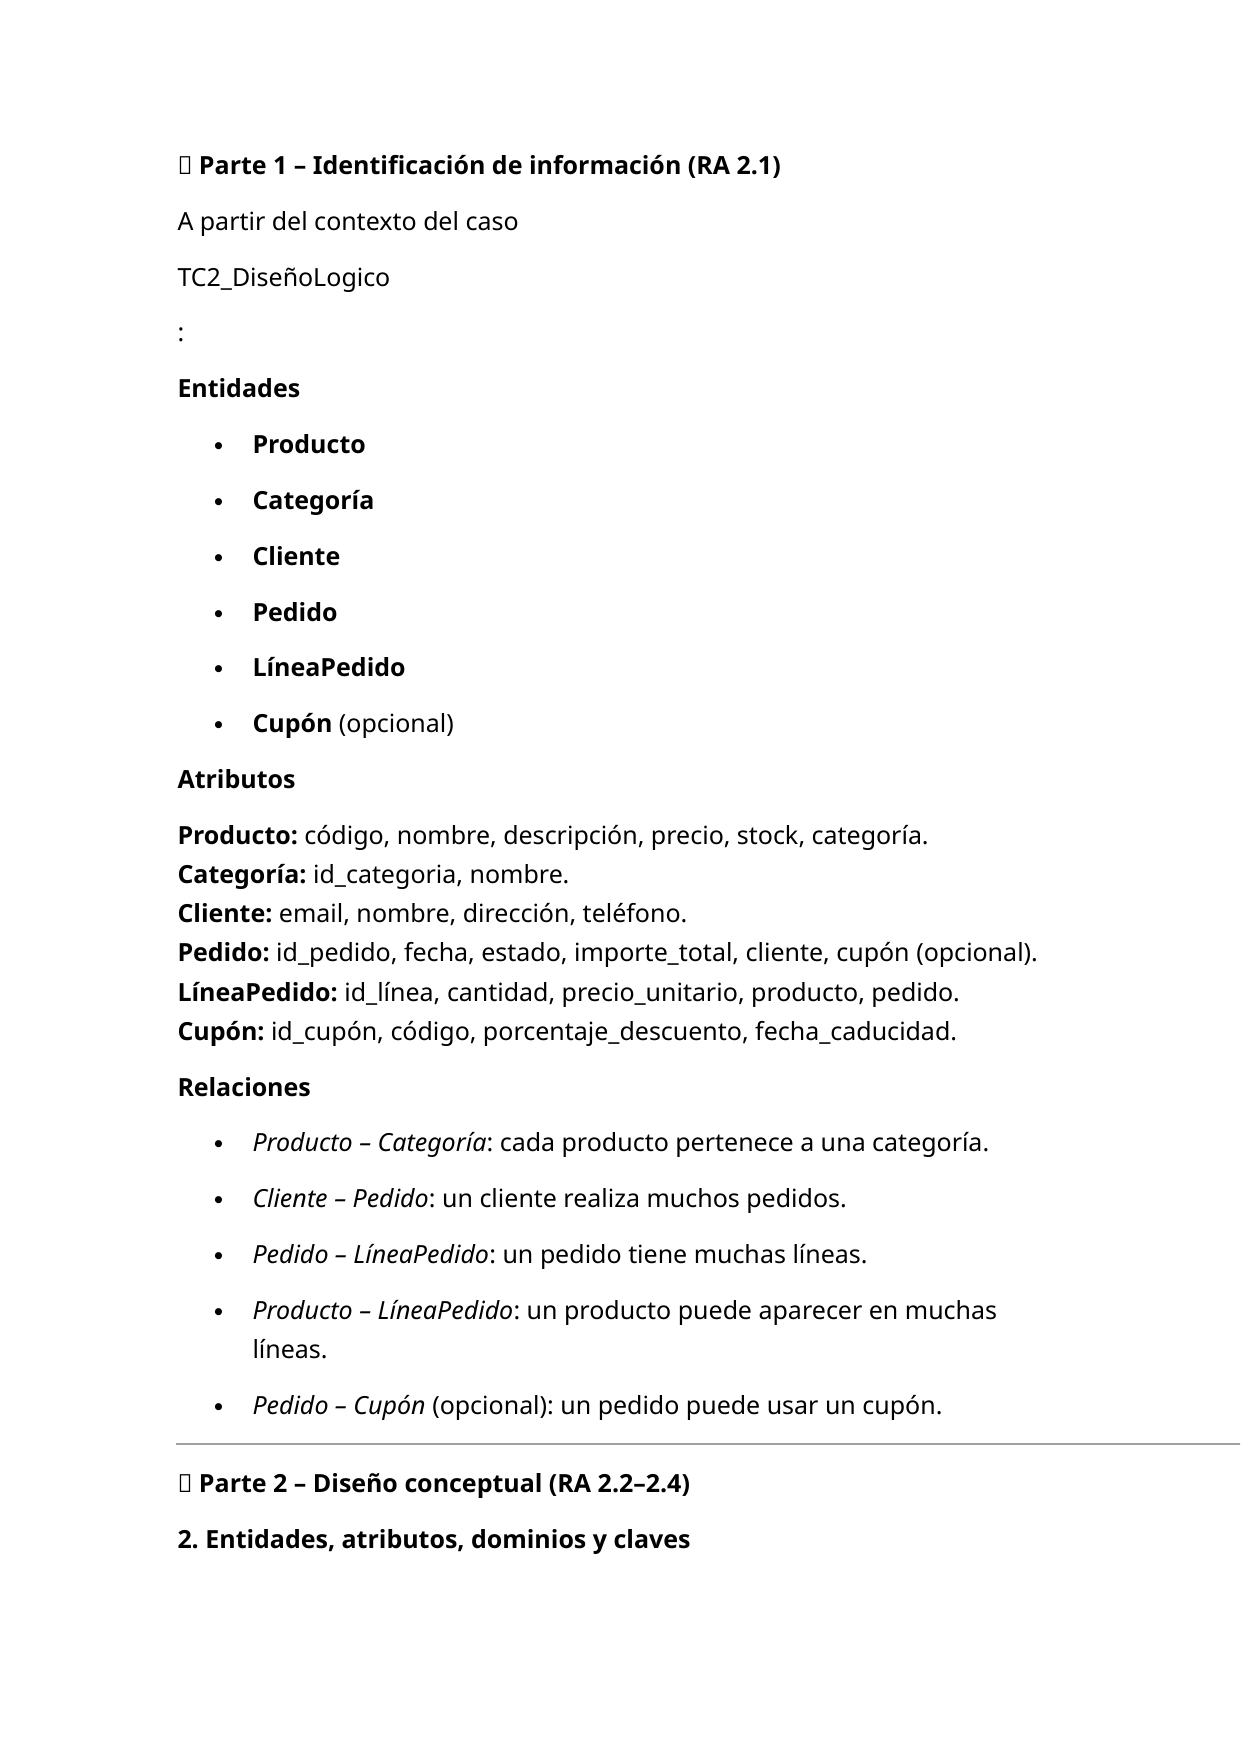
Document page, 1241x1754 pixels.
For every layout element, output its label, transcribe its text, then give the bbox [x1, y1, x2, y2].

text Atributos [177, 762, 1063, 796]
list Pedido [215, 594, 1063, 628]
text 2. Entidades, atributos, dominios y claves [177, 1521, 1063, 1555]
text ✅ Parte 2 – Diseño conceptual (RA 2.2–2.4) [177, 1466, 1063, 1499]
list Pedido – LíneaPedido: un pedido tiene muchas líneas. [215, 1237, 1063, 1271]
text A partir del contexto del caso [177, 203, 1063, 237]
text ✅ Parte 1 – Identificación de información (RA 2.1) [177, 148, 1063, 182]
list Cupón (opcional) [215, 706, 1063, 740]
list Cliente – Pedido: un cliente realiza muchos pedidos. [215, 1181, 1063, 1215]
text Entidades [177, 371, 1063, 405]
list Producto – Categoría: cada producto pertenece a una categoría. [215, 1125, 1063, 1159]
text TC2_DiseñoLogico [177, 259, 1063, 293]
text Producto: código, nombre, descripción, precio, stock, categoría. Categoría: id_categoria, nombre. Cliente: email, nombre, dirección, teléfono. Pedido: id_pedido, fecha, estado, importe_total, cliente, cupón (opcional). LíneaPedido: id_línea, cantidad, precio_unitario, producto, pedido. Cupón: id_cupón, código, porcentaje_descuento, fecha_caducidad. [177, 818, 1063, 1047]
list Pedido – Cupón (opcional): un pedido puede usar un cupón. [215, 1388, 1063, 1422]
list Producto [215, 427, 1063, 461]
text : [177, 315, 1063, 349]
list Cliente [215, 538, 1063, 572]
text Relaciones [177, 1069, 1063, 1103]
list LíneaPedido [215, 650, 1063, 684]
list Producto – LíneaPedido: un producto puede aparecer en muchas líneas. [215, 1293, 1063, 1366]
list Categoría [215, 483, 1063, 517]
